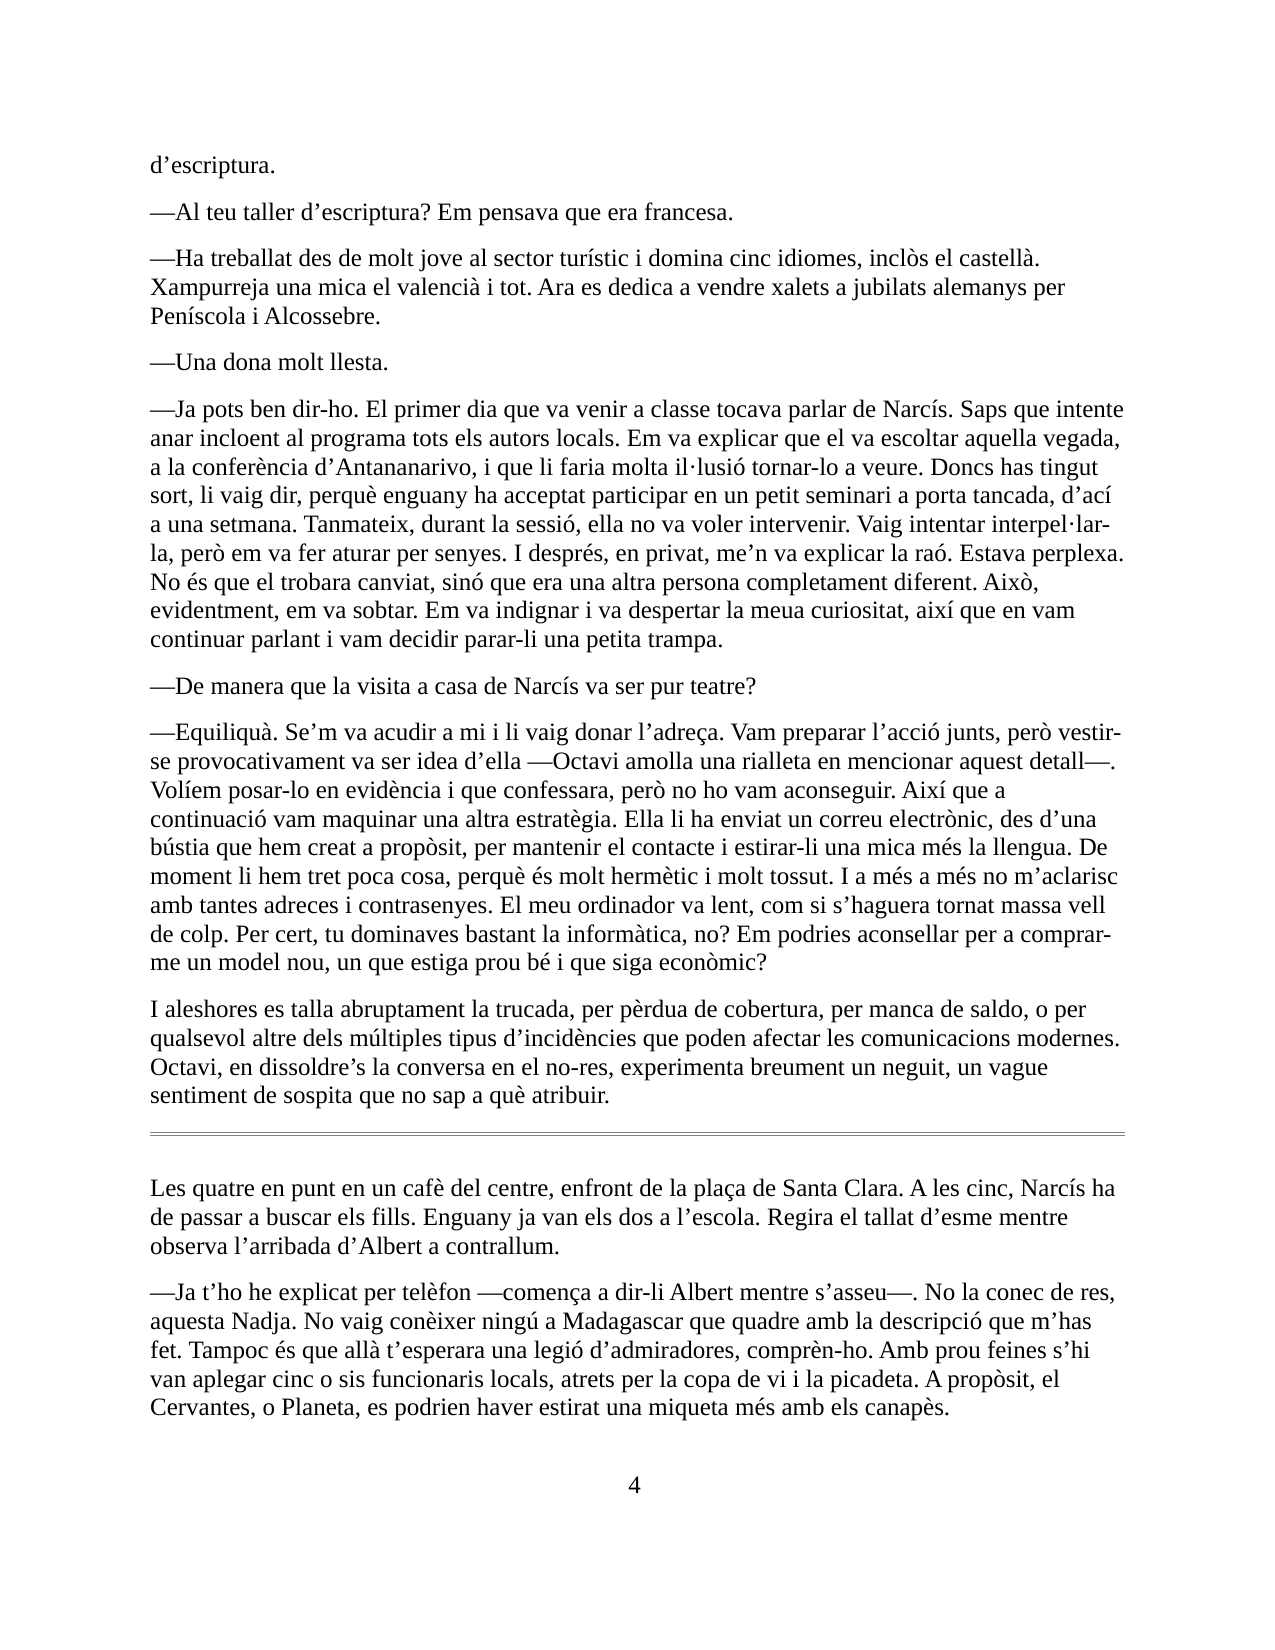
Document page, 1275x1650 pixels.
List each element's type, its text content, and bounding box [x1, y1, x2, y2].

text —Ja pots ben dir-ho. El primer dia que va venir a classe tocava parlar de Narcís. Saps que intente anar incloent al programa tots els autors locals. Em va explicar que el va escoltar aquella vegada, a la conferència d’Antananarivo, i que li faria molta il·lusió tornar-lo a veure. Doncs has tingut sort, li vaig dir, perquè enguany ha acceptat participar en un petit seminari a porta tancada, d’ací a una setmana. Tanmateix, durant la sessió, ella no va voler intervenir. Vaig intentar interpel·lar-la, però em va fer aturar per senyes. I després, en privat, me’n va explicar la raó. Estava perplexa. No és que el trobara canviat, sinó que era una altra persona completament diferent. Això, evidentment, em va sobtar. Em va indignar i va despertar la meua curiositat, així que en vam continuar parlant i vam decidir parar-li una petita trampa. [150, 394, 1125, 653]
text —Ja t’ho he explicat per telèfon —comença a dir-li Albert mentre s’asseu—. No la conec de res, aquesta Nadja. No vaig conèixer ningú a Madagascar que quadre amb la descripció que m’has fet. Tampoc és que allà t’esperara una legió d’admiradores, comprèn-ho. Amb prou feines s’hi van aplegar cinc o sis funcionaris locals, atrets per la copa de vi i la picadeta. A propòsit, el Cervantes, o Planeta, es podrien haver estirat una miqueta més amb els canapès. [150, 1277, 1125, 1421]
text d’escriptura. [150, 150, 1125, 179]
text —Equiliquà. Se’m va acudir a mi i li vaig donar l’adreça. Vam preparar l’acció junts, però vestir-se provocativament va ser idea d’ella —Octavi amolla una rialleta en mencionar aquest detall—. Volíem posar-lo en evidència i que confessara, però no ho vam aconseguir. Així que a continuació vam maquinar una altra estratègia. Ella li ha enviat un correu electrònic, des d’una bústia que hem creat a propòsit, per mantenir el contacte i estirar-li una mica més la llengua. De moment li hem tret poca cosa, perquè és molt hermètic i molt tossut. I a més a més no m’aclarisc amb tantes adreces i contrasenyes. El meu ordinador va lent, com si s’haguera tornat massa vell de colp. Per cert, tu dominaves bastant la informàtica, no? Em podries aconsellar per a comprar-me un model nou, un que estiga prou bé i que siga econòmic? [150, 717, 1125, 976]
text Les quatre en punt en un cafè del centre, enfront de la plaça de Santa Clara. A les cinc, Narcís ha de passar a buscar els fills. Enguany ja van els dos a l’escola. Regira el tallat d’esme mentre observa l’arribada d’Albert a contrallum. [150, 1173, 1125, 1259]
text —Ha treballat des de molt jove al sector turístic i domina cinc idiomes, inclòs el castellà. Xampurreja una mica el valencià i tot. Ara es dedica a vendre xalets a jubilats alemanys per Peníscola i Alcossebre. [150, 243, 1125, 329]
text —De manera que la visita a casa de Narcís va ser pur teatre? [150, 671, 1125, 699]
text —Una dona molt llesta. [150, 347, 1125, 376]
text —Al teu taller d’escriptura? Em pensava que era francesa. [150, 197, 1125, 225]
text I aleshores es talla abruptament la trucada, per pèrdua de cobertura, per manca de saldo, o per qualsevol altre dels múltiples tipus d’incidències que poden afectar les comunicacions modernes. Octavi, en dissoldre’s la conversa en el no-res, experimenta breument un neguit, un vague sentiment de sospita que no sap a què atribuir. [150, 994, 1125, 1109]
